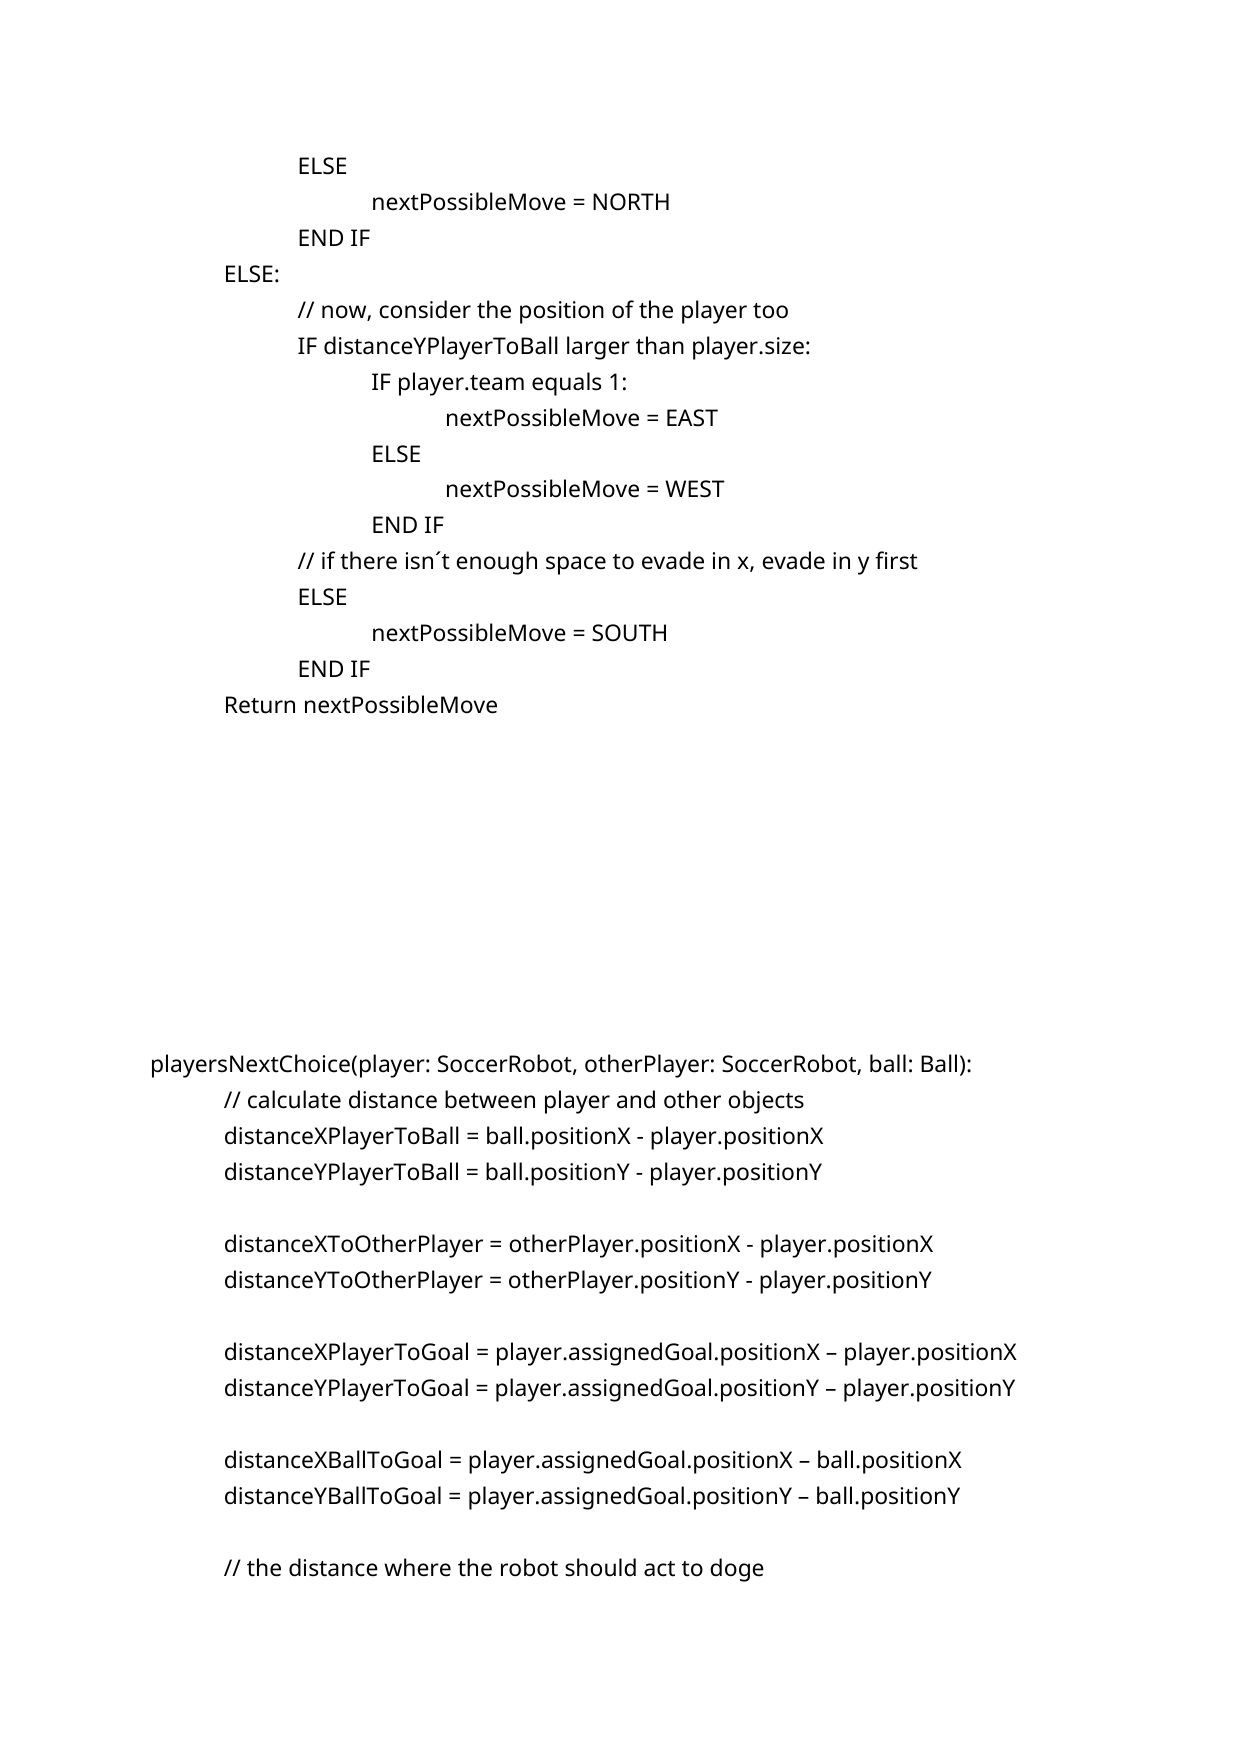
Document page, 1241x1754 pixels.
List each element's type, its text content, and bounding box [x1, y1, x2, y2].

text // the distance where the robot should act to doge [150, 1552, 1090, 1583]
text END IF [224, 222, 1090, 253]
text ELSE [224, 150, 1090, 181]
text nextPossibleMove = NORTH [224, 186, 1090, 217]
text IF player.team equals 1: [224, 366, 1090, 397]
text distanceYPlayerToBall = ball.positionY - player.positionY [150, 1156, 1090, 1187]
text // if there isn´t enough space to evade in x, evade in y first [224, 545, 1090, 577]
text ELSE: [150, 258, 1090, 289]
text nextPossibleMove = EAST [224, 402, 1090, 433]
text distanceXPlayerToBall = ball.positionX - player.positionX [150, 1120, 1090, 1152]
text distanceYPlayerToGoal = player.assignedGoal.positionY – player.positionY [150, 1372, 1090, 1403]
text distanceYBallToGoal = player.assignedGoal.positionY – ball.positionY [150, 1480, 1090, 1511]
text distanceYToOtherPlayer = otherPlayer.positionY - player.positionY [150, 1264, 1090, 1295]
text IF distanceYPlayerToBall larger than player.size: [224, 330, 1090, 361]
text distanceXBallToGoal = player.assignedGoal.positionX – ball.positionX [150, 1444, 1090, 1475]
text ELSE [224, 581, 1090, 612]
text END IF [224, 653, 1090, 684]
text nextPossibleMove = SOUTH [224, 617, 1090, 648]
text // calculate distance between player and other objects [150, 1084, 1090, 1116]
text distanceXToOtherPlayer = otherPlayer.positionX - player.positionX [150, 1228, 1090, 1259]
text END IF [224, 509, 1090, 541]
text distanceXPlayerToGoal = player.assignedGoal.positionX – player.positionX [150, 1336, 1090, 1367]
text Return nextPossibleMove [150, 689, 1090, 720]
text // now, consider the position of the player too [224, 294, 1090, 325]
text nextPossibleMove = WEST [224, 473, 1090, 505]
text ELSE [224, 437, 1090, 469]
text playersNextChoice(player: SoccerRobot, otherPlayer: SoccerRobot, ball: Ball): [150, 1048, 1090, 1080]
